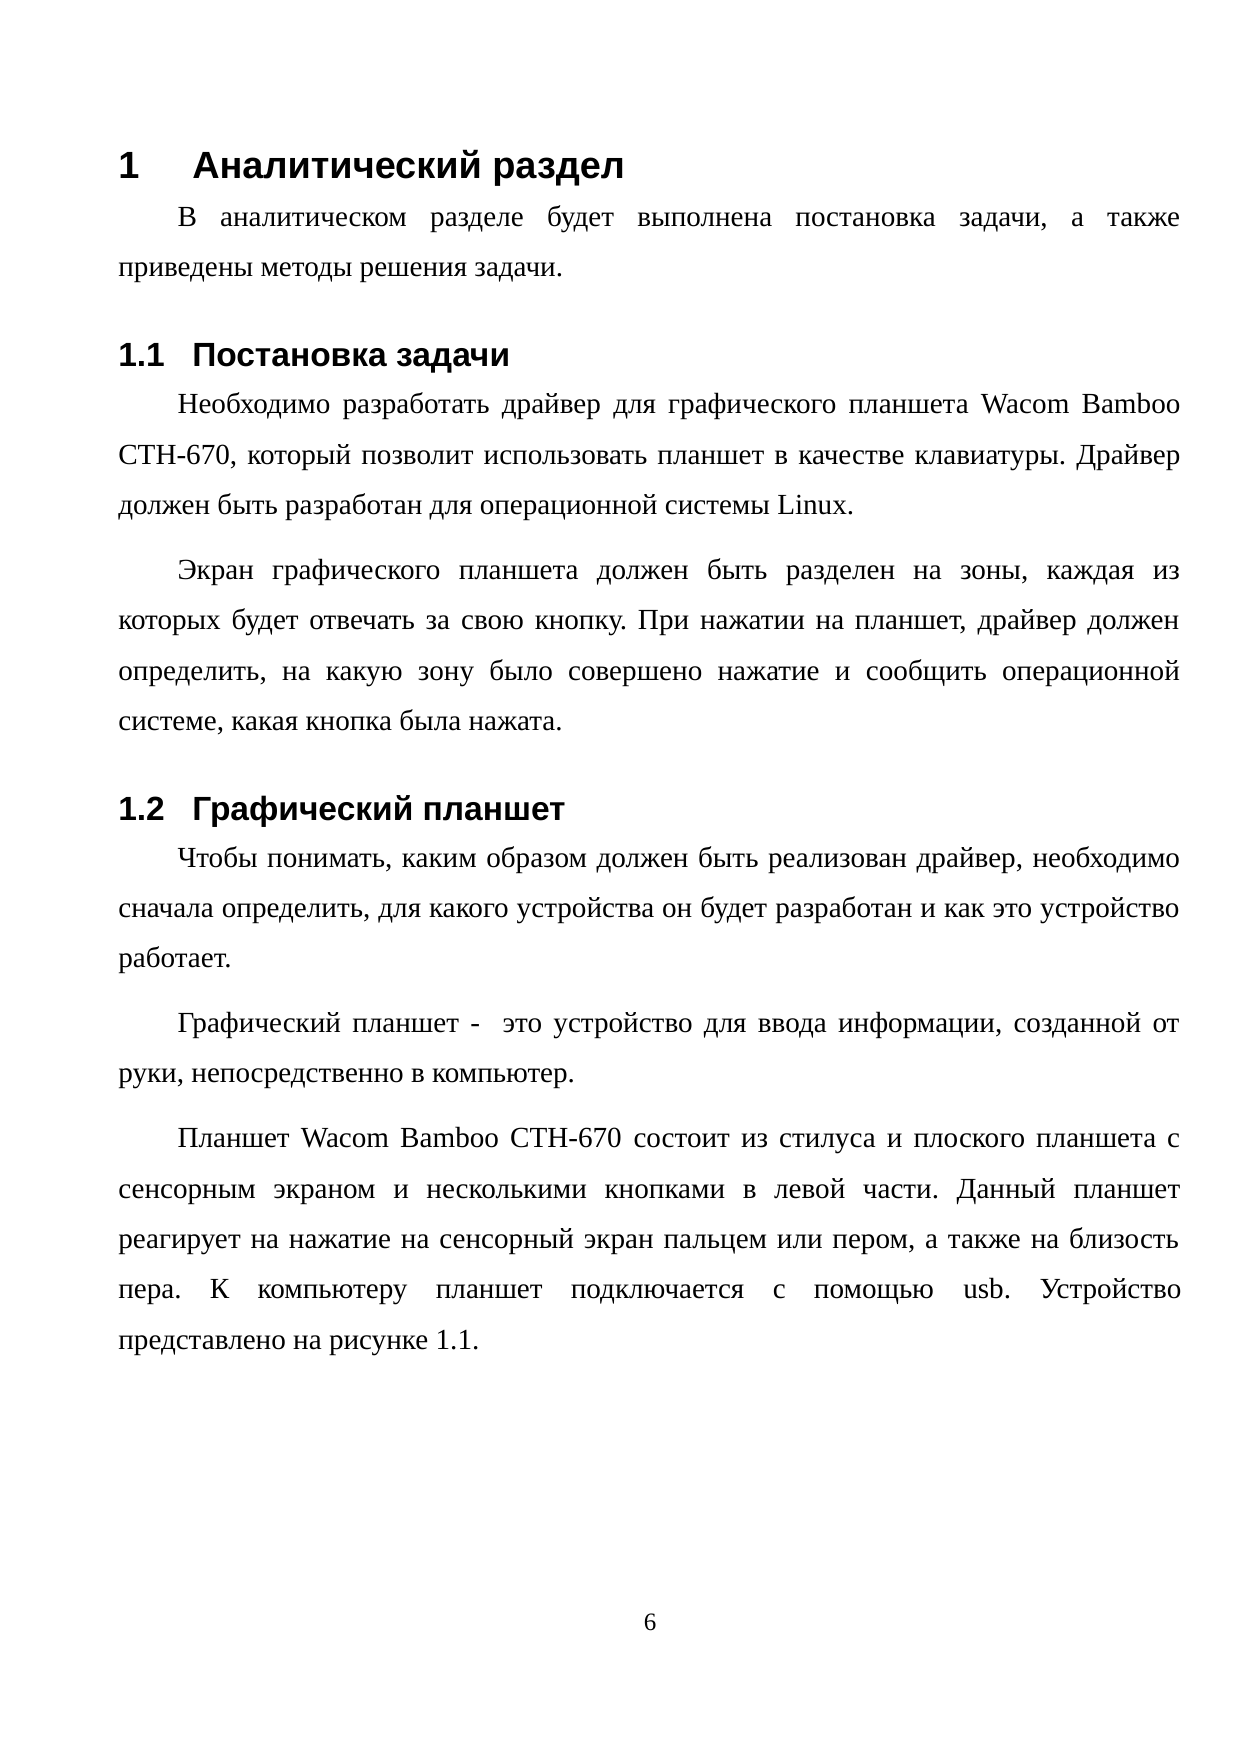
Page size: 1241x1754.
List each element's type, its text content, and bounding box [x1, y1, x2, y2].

text Экран графического планшета должен быть разделен на зоны, каждая из которых будет отвечать за свою кнопку. При нажатии на планшет, драйвер должен определить, на какую зону было совершено нажатие и сообщить операционной системе, какая кнопка была нажата. [118, 552, 1181, 736]
text В аналитическом разделе будет выполнена постановка задачи, а также приведены методы решения задачи. [118, 199, 1181, 283]
subtitle Графический планшет [118, 789, 1181, 827]
subtitle Аналитический раздел [118, 143, 1181, 187]
text Чтобы понимать, каким образом должен быть реализован драйвер, необходимо сначала определить, для какого устройства он будет разработан и как это устройство работает. [118, 840, 1181, 974]
text Необходимо разработать драйвер для графического планшета Wacom Bamboo CTH-670, который позволит использовать планшет в качестве клавиатуры. Драйвер должен быть разработан для операционной системы Linux. [118, 386, 1181, 521]
subtitle Постановка задачи [118, 335, 1181, 374]
text Графический планшет - это устройство для ввода информации, созданной от руки, непосредственно в компьютер. [118, 1005, 1181, 1089]
text Планшет Wacom Bamboo CTH-670 состоит из стилуса и плоского планшета с сенсорным экраном и несколькими кнопками в левой части. Данный планшет реагирует на нажатие на сенсорный экран пальцем или пером, а также на близость пера. К компьютеру планшет подключается с помощью usb. Устройство представлено на рисунке 1.1. [118, 1121, 1181, 1355]
